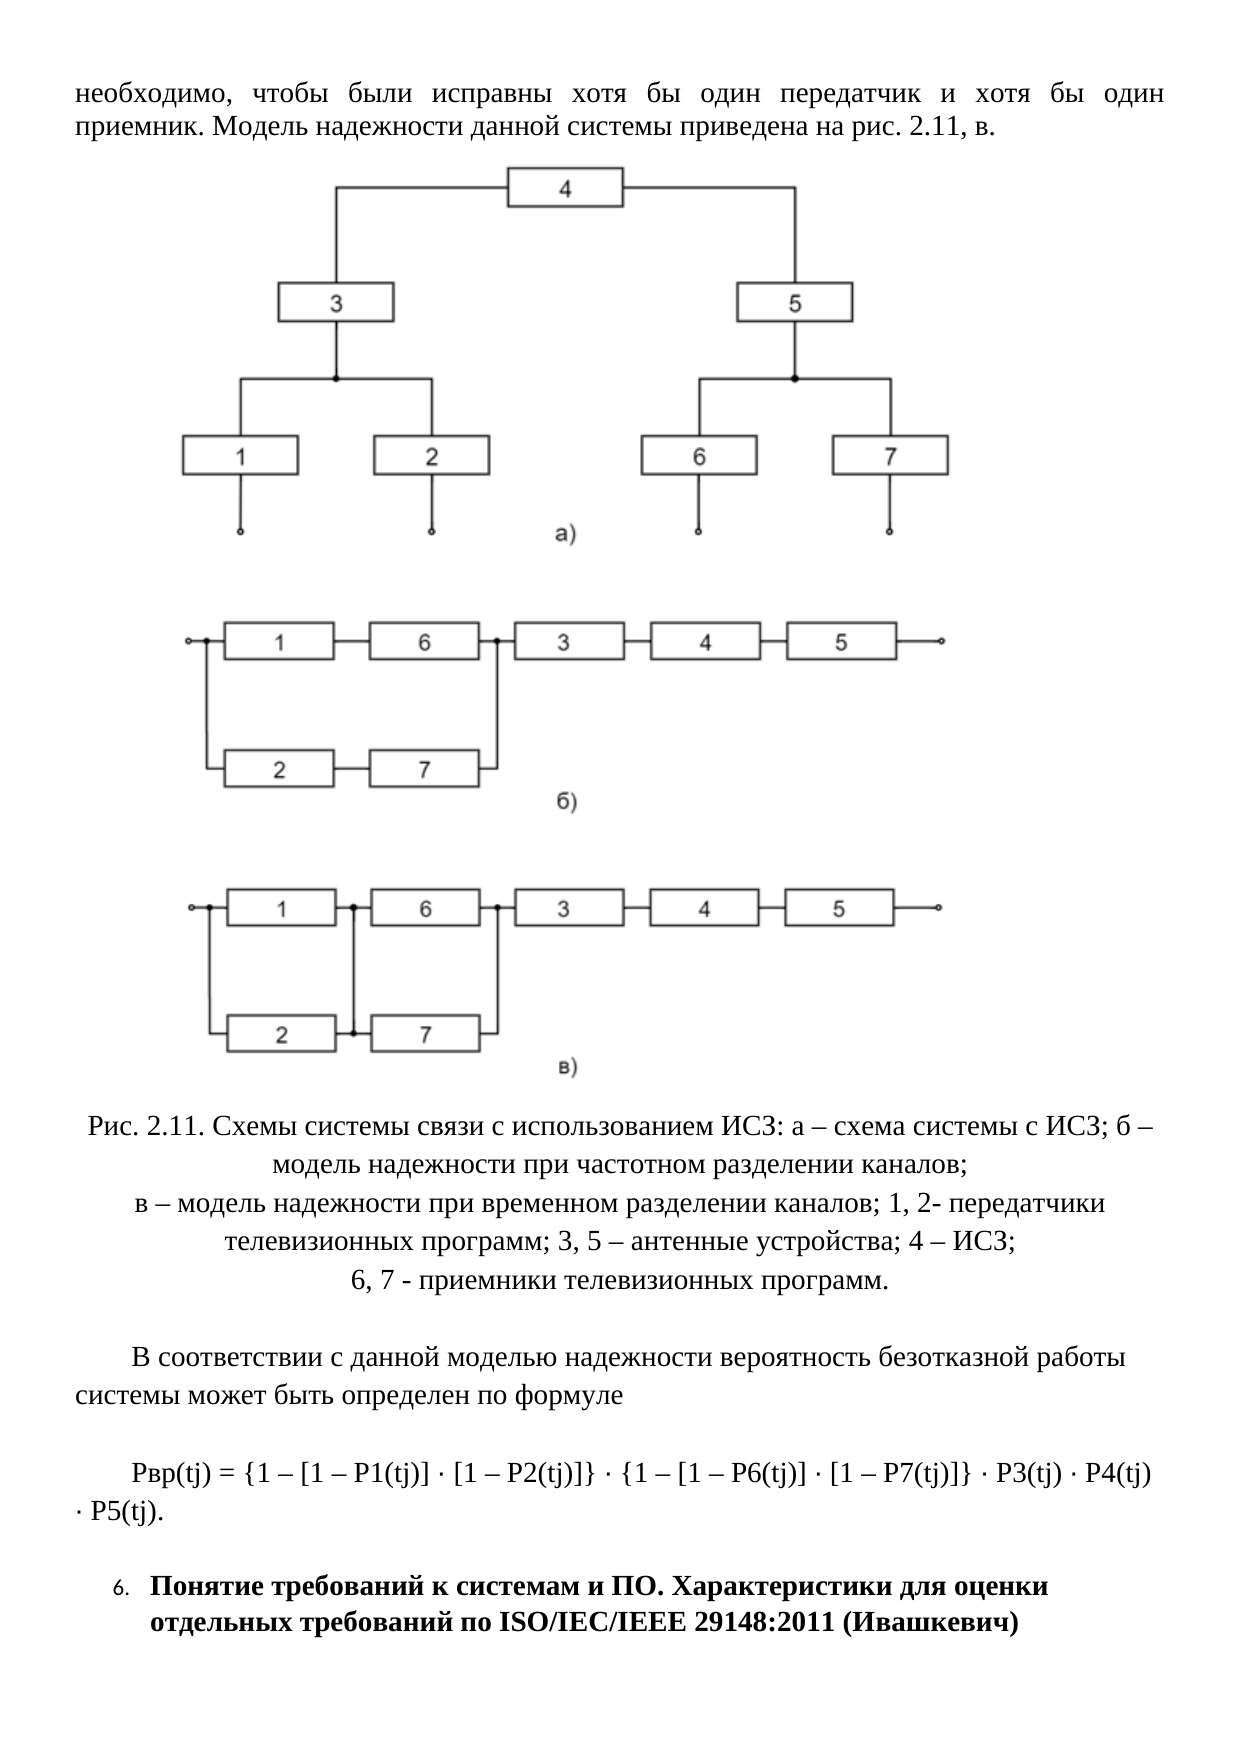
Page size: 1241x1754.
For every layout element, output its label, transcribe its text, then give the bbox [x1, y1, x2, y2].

text необходимо, чтобы были исправны хотя бы один передатчик и хотя бы один приемник. Модель надежности данной системы приведена на рис. 2.11, в. [75, 75, 1165, 142]
text В соответствии с данной моделью надежности вероятность безотказной работы системы может быть определен по формуле [75, 1339, 1165, 1411]
text Рис. 2.11. Схемы системы связи с использованием ИСЗ: а – схема системы с ИСЗ; б – модель надежности при частотном разделении каналов; [75, 1108, 1165, 1180]
list Понятие требований к системам и ПО. Характеристики для оценки отдельных требований по ISO/IEC/IEEE 29148:2011 (Ивашкевич) [112, 1568, 1165, 1638]
picture [131, 142, 999, 1108]
text Pвр(tj) = {1 – [1 – P1(tj)] ∙ [1 – P2(tj)]} ∙ {1 – [1 – P6(tj)] ∙ [1 – P7(tj)]} ∙ P3(tj) ∙ P4(tj) ∙ P5(tj). [75, 1454, 1165, 1527]
text 6, 7 - приемники телевизионных программ. [75, 1262, 1165, 1295]
text в – модель надежности при временном разделении каналов; 1, 2- передатчики телевизионных программ; 3, 5 – антенные устройства; 4 – ИСЗ; [75, 1185, 1165, 1257]
